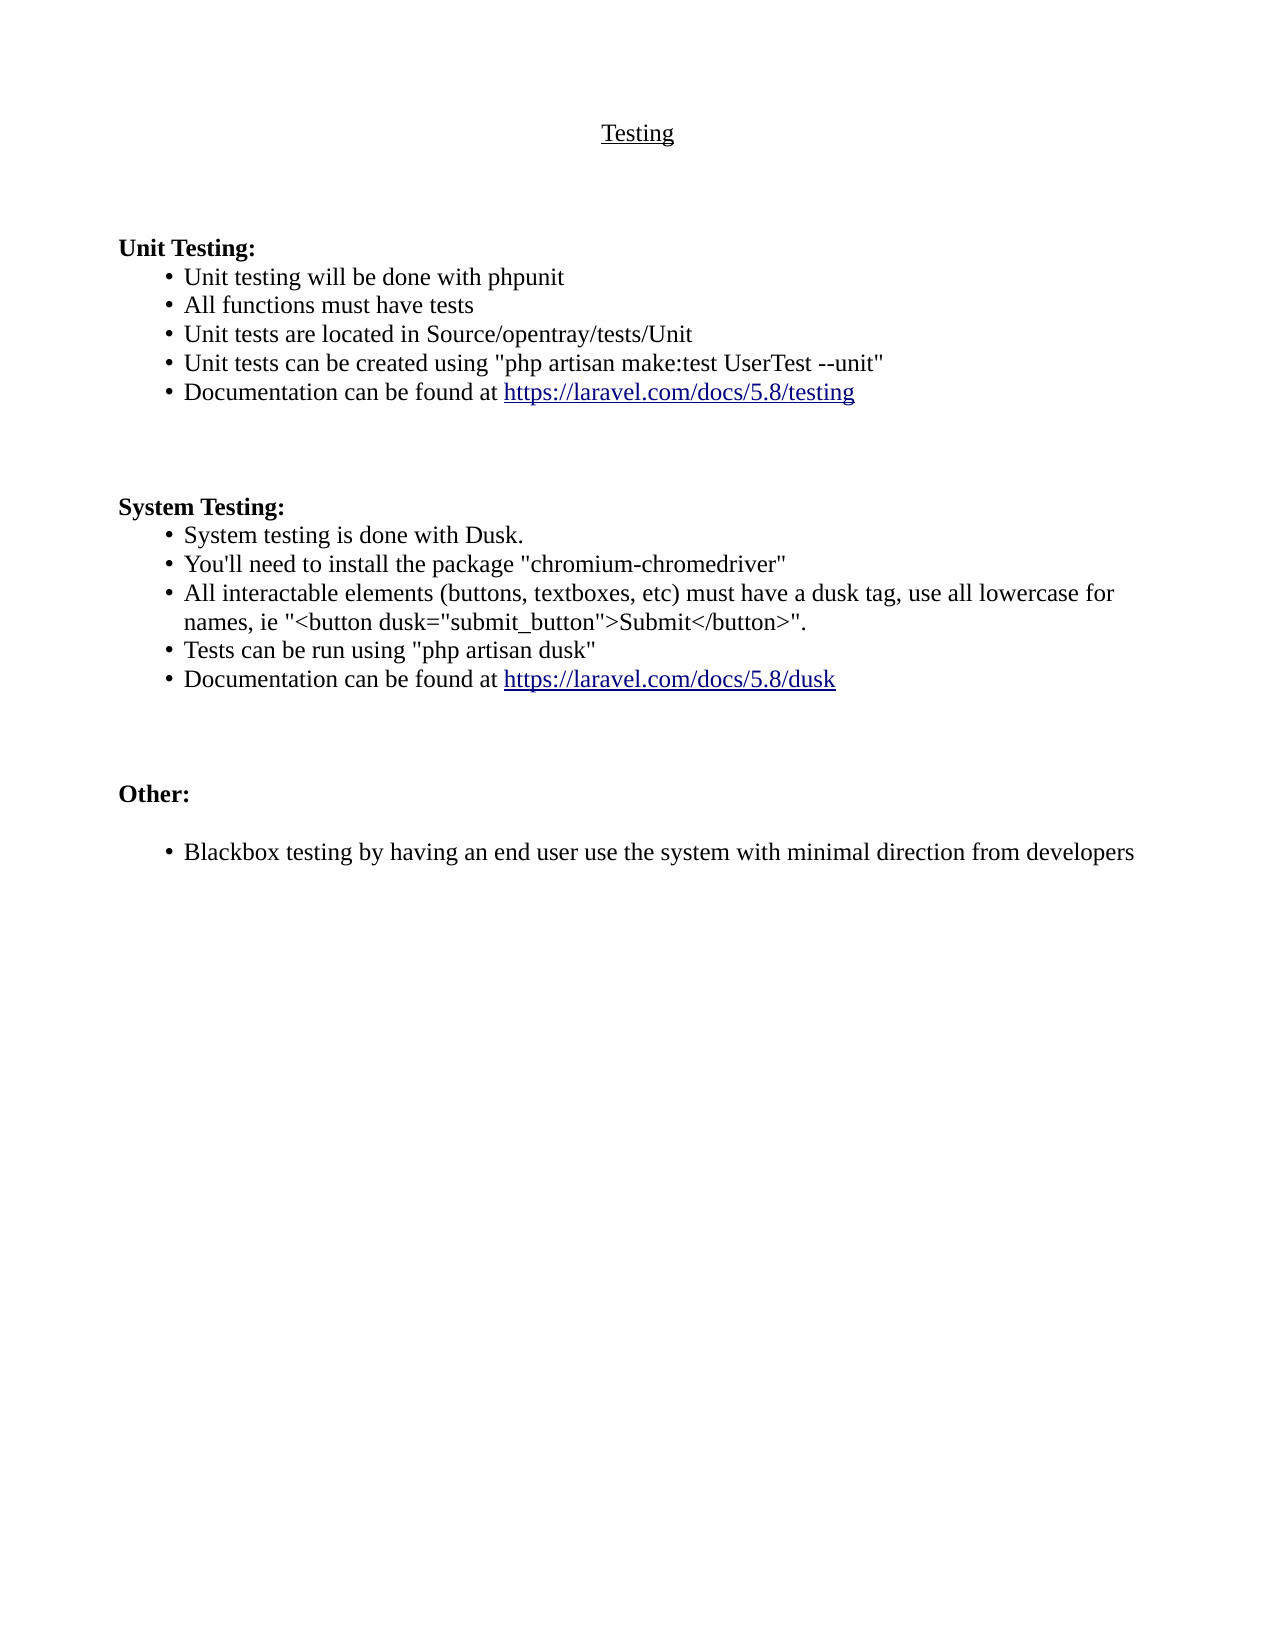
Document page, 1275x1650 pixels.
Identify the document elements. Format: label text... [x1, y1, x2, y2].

text Other: [118, 779, 1157, 808]
list Unit tests can be created using "php artisan make:test UserTest --unit" [165, 348, 1157, 377]
list All functions must have tests [165, 291, 1157, 319]
list Tests can be run using "php artisan dusk" [165, 636, 1157, 664]
list All interactable elements (buttons, textboxes, etc) must have a dusk tag, use all lowercase for names, ie "<button dusk="submit_button">Submit</button>". [165, 578, 1157, 636]
text System Testing: [118, 492, 1157, 521]
list Unit testing will be done with phpunit [165, 262, 1157, 291]
text Testing [118, 118, 1157, 147]
list System testing is done with Dusk. [165, 521, 1157, 549]
list Blackbox testing by having an end user use the system with minimal direction from developers [165, 837, 1157, 866]
text Unit Testing: [118, 233, 1157, 262]
list You'll need to install the package "chromium-chromedriver" [165, 549, 1157, 578]
list Documentation can be found at https://laravel.com/docs/5.8/dusk [165, 664, 1157, 693]
list Unit tests are located in Source/opentray/tests/Unit [165, 319, 1157, 348]
list Documentation can be found at https://laravel.com/docs/5.8/testing [165, 377, 1157, 406]
